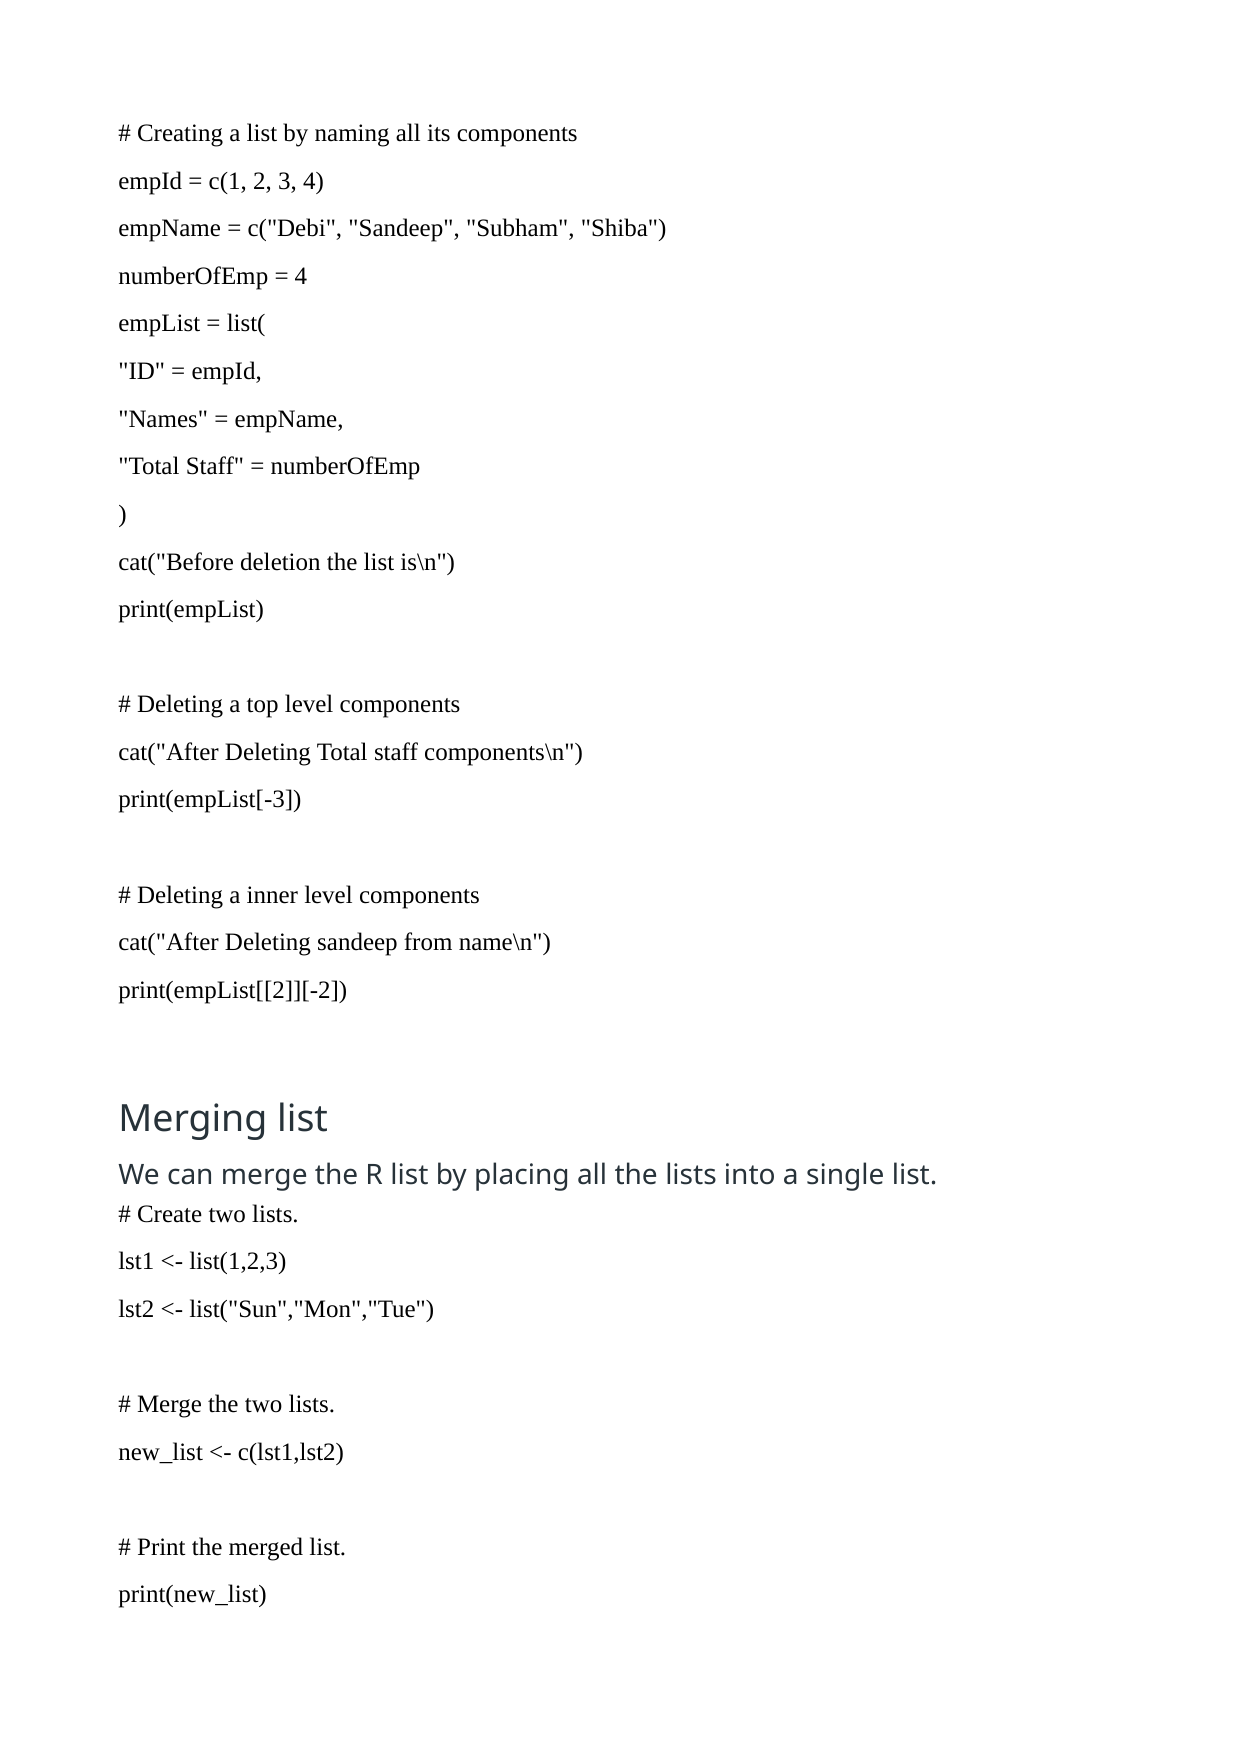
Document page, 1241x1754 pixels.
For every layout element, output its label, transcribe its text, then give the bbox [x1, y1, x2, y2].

text ) [118, 499, 1122, 528]
text lst2 <- list("Sun","Mon","Tue") [118, 1294, 1122, 1323]
text cat("After Deleting sandeep from name\n") [118, 927, 1122, 956]
text # Deleting a top level components [118, 689, 1122, 718]
text cat("Before deletion the list is\n") [118, 547, 1122, 575]
text numberOfEmp = 4 [118, 261, 1122, 290]
subtitle Merging list [118, 1091, 1122, 1142]
text print(empList) [118, 594, 1122, 623]
text empId = c(1, 2, 3, 4) [118, 166, 1122, 194]
text print(empList[[2]][-2]) [118, 975, 1122, 1004]
text print(new_list) [118, 1579, 1122, 1608]
text new_list <- c(lst1,lst2) [118, 1437, 1122, 1465]
text "Names" = empName, [118, 404, 1122, 432]
text # Print the merged list. [118, 1532, 1122, 1561]
text lst1 <- list(1,2,3) [118, 1246, 1122, 1275]
text empName = c("Debi", "Sandeep", "Subham", "Shiba") [118, 213, 1122, 242]
text # Merge the two lists. [118, 1389, 1122, 1418]
text # Deleting a inner level components [118, 880, 1122, 908]
text "Total Staff" = numberOfEmp [118, 451, 1122, 480]
text We can merge the R list by placing all the lists into a single list. [118, 1154, 1122, 1193]
text "ID" = empId, [118, 356, 1122, 385]
text # Creating a list by naming all its components [118, 118, 1122, 147]
text # Create two lists. [118, 1199, 1122, 1227]
text print(empList[-3]) [118, 784, 1122, 813]
text cat("After Deleting Total staff components\n") [118, 737, 1122, 766]
text empList = list( [118, 308, 1122, 337]
